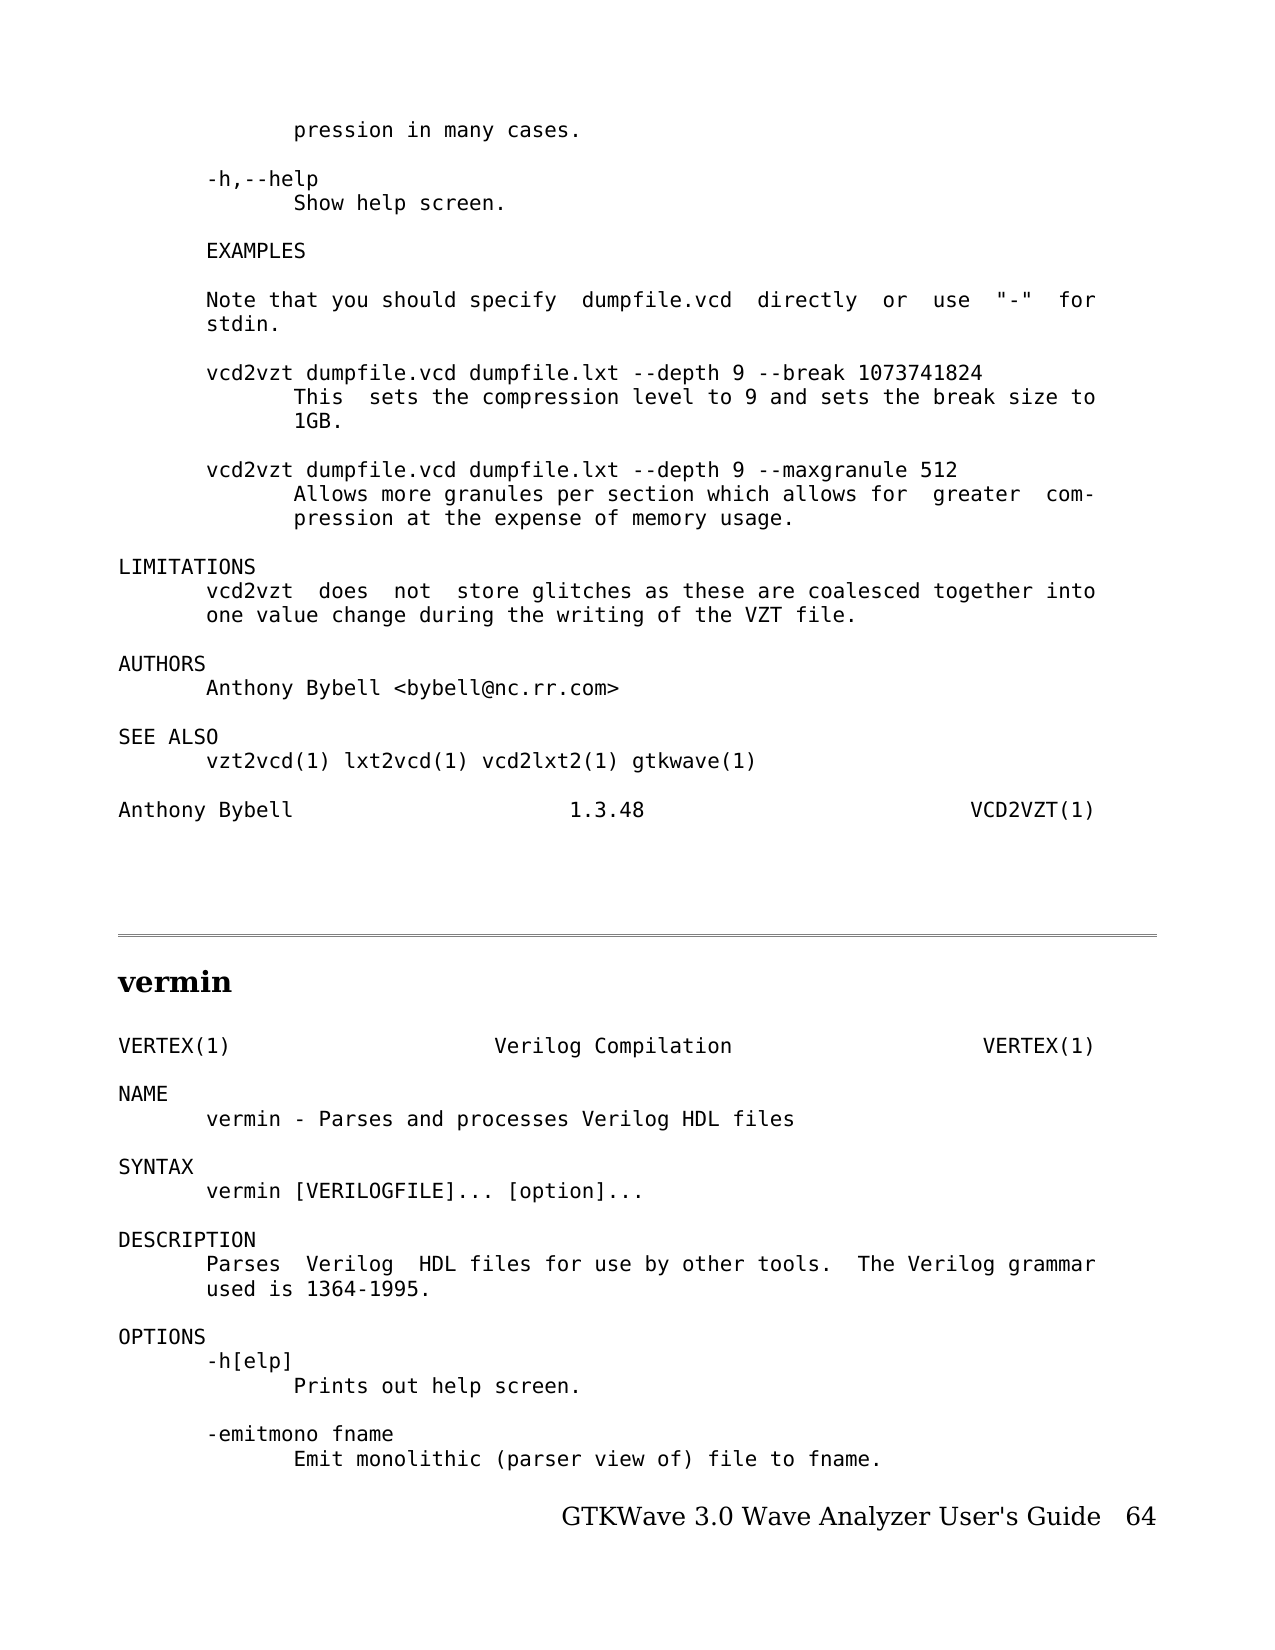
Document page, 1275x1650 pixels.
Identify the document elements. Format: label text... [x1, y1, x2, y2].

text stdin. [118, 312, 1157, 337]
text vcd2vzt dumpfile.vcd dumpfile.lxt --depth 9 --maxgranule 512 [118, 458, 1157, 482]
text Allows more granules per section which allows for greater com- [118, 482, 1157, 506]
text This sets the compression level to 9 and sets the break size to [118, 385, 1157, 409]
text vcd2vzt dumpfile.vcd dumpfile.lxt --depth 9 --break 1073741824 [118, 361, 1157, 385]
text SEE ALSO [118, 725, 1157, 749]
text vermin - Parses and processes Verilog HDL files [118, 1107, 1157, 1131]
text vermin [VERILOGFILE]... [option]... [118, 1179, 1157, 1204]
text Anthony Bybell 1.3.48 VCD2VZT(1) [118, 798, 1157, 822]
text one value change during the writing of the VZT file. [118, 603, 1157, 628]
text -h[elp] [118, 1349, 1157, 1374]
text vzt2vcd(1) lxt2vcd(1) vcd2lxt2(1) gtkwave(1) [118, 749, 1157, 773]
text EXAMPLES [118, 239, 1157, 264]
text pression at the expense of memory usage. [118, 506, 1157, 531]
text Parses Verilog HDL files for use by other tools. The Verilog grammar [118, 1252, 1157, 1277]
text NAME [118, 1082, 1157, 1107]
text pression in many cases. [118, 118, 1157, 142]
text VERTEX(1) Verilog Compilation VERTEX(1) [118, 1034, 1157, 1058]
text AUTHORS [118, 652, 1157, 676]
text Prints out help screen. [118, 1374, 1157, 1398]
text LIMITATIONS [118, 555, 1157, 579]
text Show help screen. [118, 191, 1157, 215]
text vermin [118, 965, 1157, 1000]
text Note that you should specify dumpfile.vcd directly or use "-" for [118, 288, 1157, 312]
text OPTIONS [118, 1325, 1157, 1349]
text 1GB. [118, 409, 1157, 434]
text -emitmono fname [118, 1422, 1157, 1447]
text vcd2vzt does not store glitches as these are coalesced together into [118, 579, 1157, 603]
text -h,--help [118, 167, 1157, 191]
text DESCRIPTION [118, 1228, 1157, 1252]
text used is 1364-1995. [118, 1277, 1157, 1301]
text Emit monolithic (parser view of) file to fname. [118, 1447, 1157, 1471]
text SYNTAX [118, 1155, 1157, 1179]
text Anthony Bybell <bybell@nc.rr.com> [118, 676, 1157, 701]
